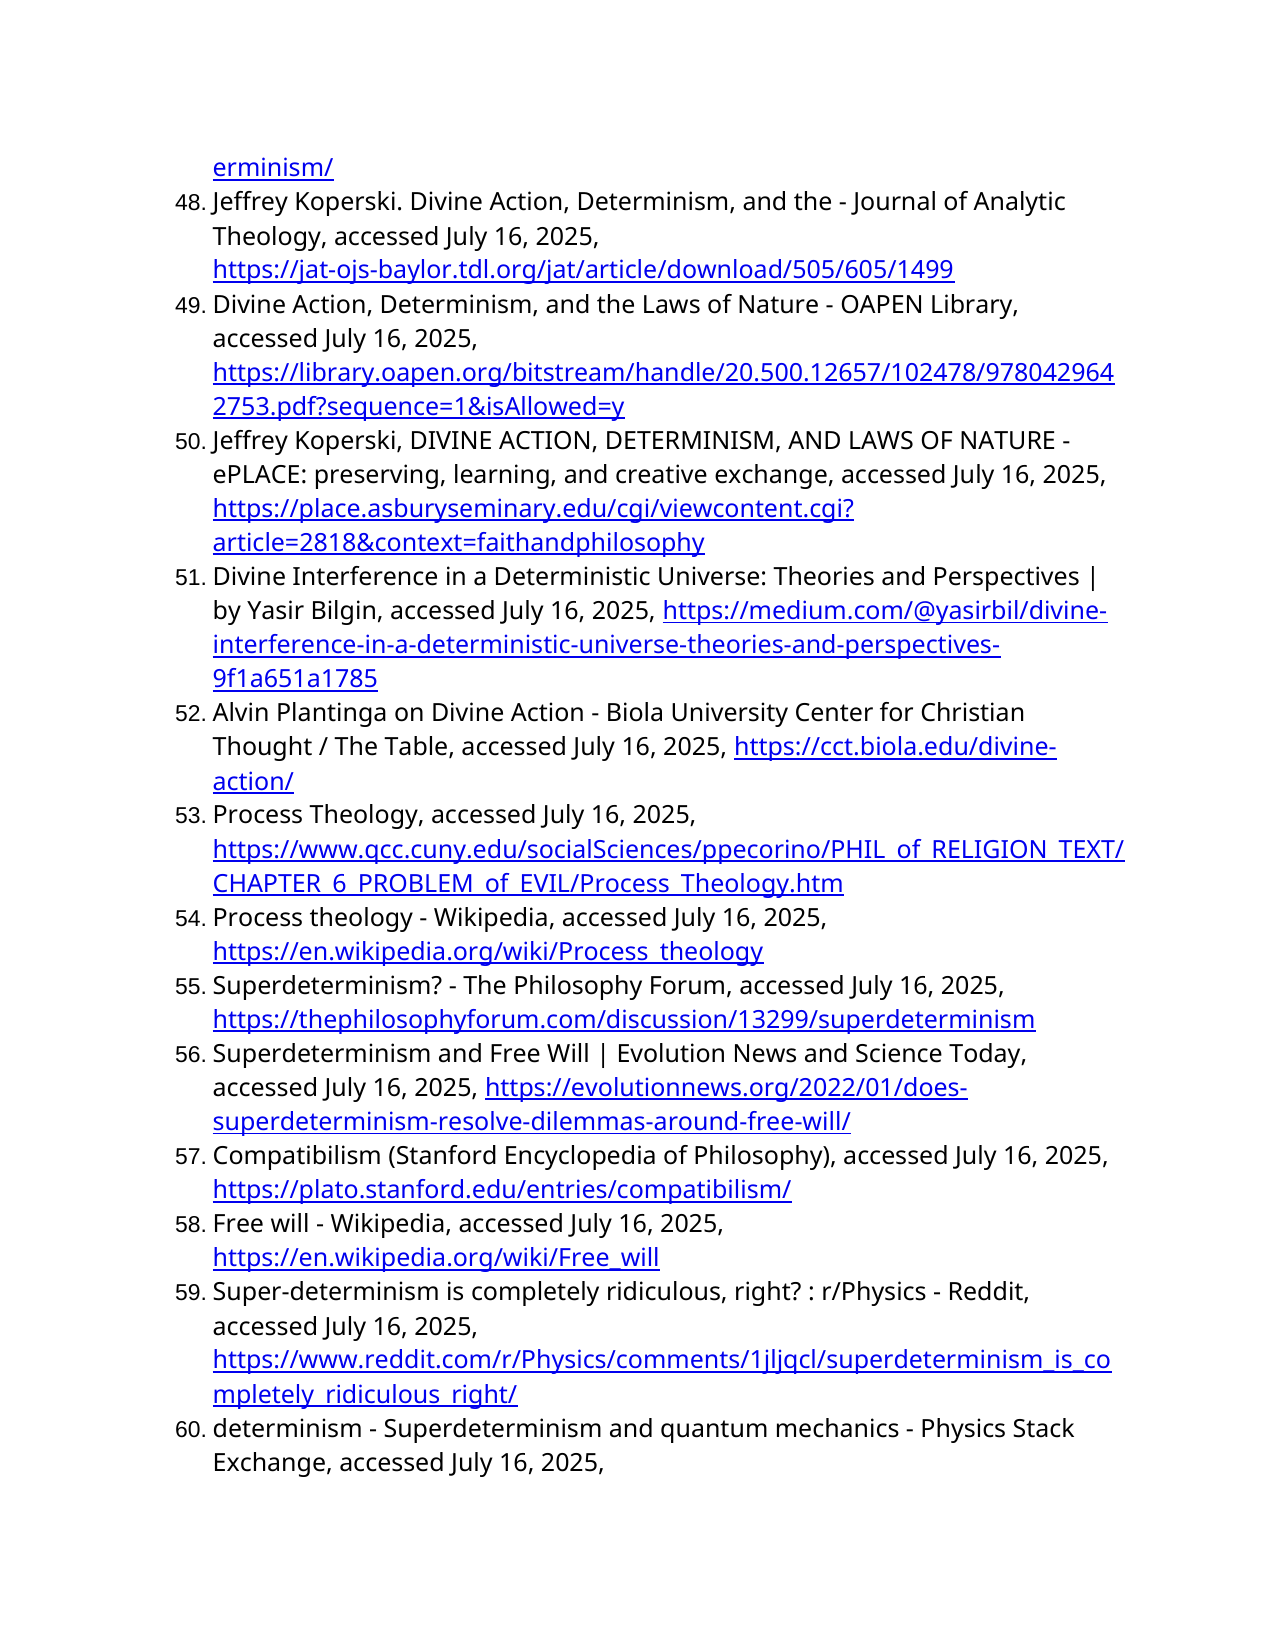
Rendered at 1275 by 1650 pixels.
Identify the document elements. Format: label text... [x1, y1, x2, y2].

list Jeffrey Koperski, DIVINE ACTION, DETERMINISM, AND LAWS OF NATURE - ePLACE: preserving, learning, and creative exchange, accessed July 16, 2025, https://place.asburyseminary.edu/cgi/viewcontent.cgi?article=2818&context=faithandphilosophy [175, 422, 1125, 559]
list Super-determinism is completely ridiculous, right? : r/Physics - Reddit, accessed July 16, 2025, https://www.reddit.com/r/Physics/comments/1jljqcl/superdeterminism_is_completely_ridiculous_right/ [175, 1274, 1125, 1410]
list Jeffrey Koperski. Divine Action, Determinism, and the - Journal of Analytic Theology, accessed July 16, 2025, https://jat-ojs-baylor.tdl.org/jat/article/download/505/605/1499 [175, 184, 1125, 286]
list Divine Action, Determinism, and the Laws of Nature - OAPEN Library, accessed July 16, 2025, https://library.oapen.org/bitstream/handle/20.500.12657/102478/9780429642753.pdf?sequence=1&isAllowed=y [175, 286, 1125, 422]
list determinism - Superdeterminism and quantum mechanics - Physics Stack Exchange, accessed July 16, 2025, [175, 1410, 1125, 1478]
list Free will - Wikipedia, accessed July 16, 2025, https://en.wikipedia.org/wiki/Free_will [175, 1206, 1125, 1274]
list Divine Interference in a Deterministic Universe: Theories and Perspectives | by Yasir Bilgin, accessed July 16, 2025, https://medium.com/@yasirbil/divine-interference-in-a-deterministic-universe-theories-and-perspectives-9f1a651a1785 [175, 559, 1125, 695]
list Superdeterminism? - The Philosophy Forum, accessed July 16, 2025, https://thephilosophyforum.com/discussion/13299/superdeterminism [175, 967, 1125, 1036]
list Process theology - Wikipedia, accessed July 16, 2025, https://en.wikipedia.org/wiki/Process_theology [175, 899, 1125, 967]
list Alvin Plantinga on Divine Action - Biola University Center for Christian Thought / The Table, accessed July 16, 2025, https://cct.biola.edu/divine-action/ [175, 695, 1125, 797]
list Superdeterminism and Free Will | Evolution News and Science Today, accessed July 16, 2025, https://evolutionnews.org/2022/01/does-superdeterminism-resolve-dilemmas-around-free-will/ [175, 1036, 1125, 1138]
list erminism/ [175, 150, 1125, 184]
list Process Theology, accessed July 16, 2025, https://www.qcc.cuny.edu/socialSciences/ppecorino/PHIL_of_RELIGION_TEXT/CHAPTER_6_PROBLEM_of_EVIL/Process_Theology.htm [175, 797, 1125, 899]
list Compatibilism (Stanford Encyclopedia of Philosophy), accessed July 16, 2025, https://plato.stanford.edu/entries/compatibilism/ [175, 1138, 1125, 1206]
